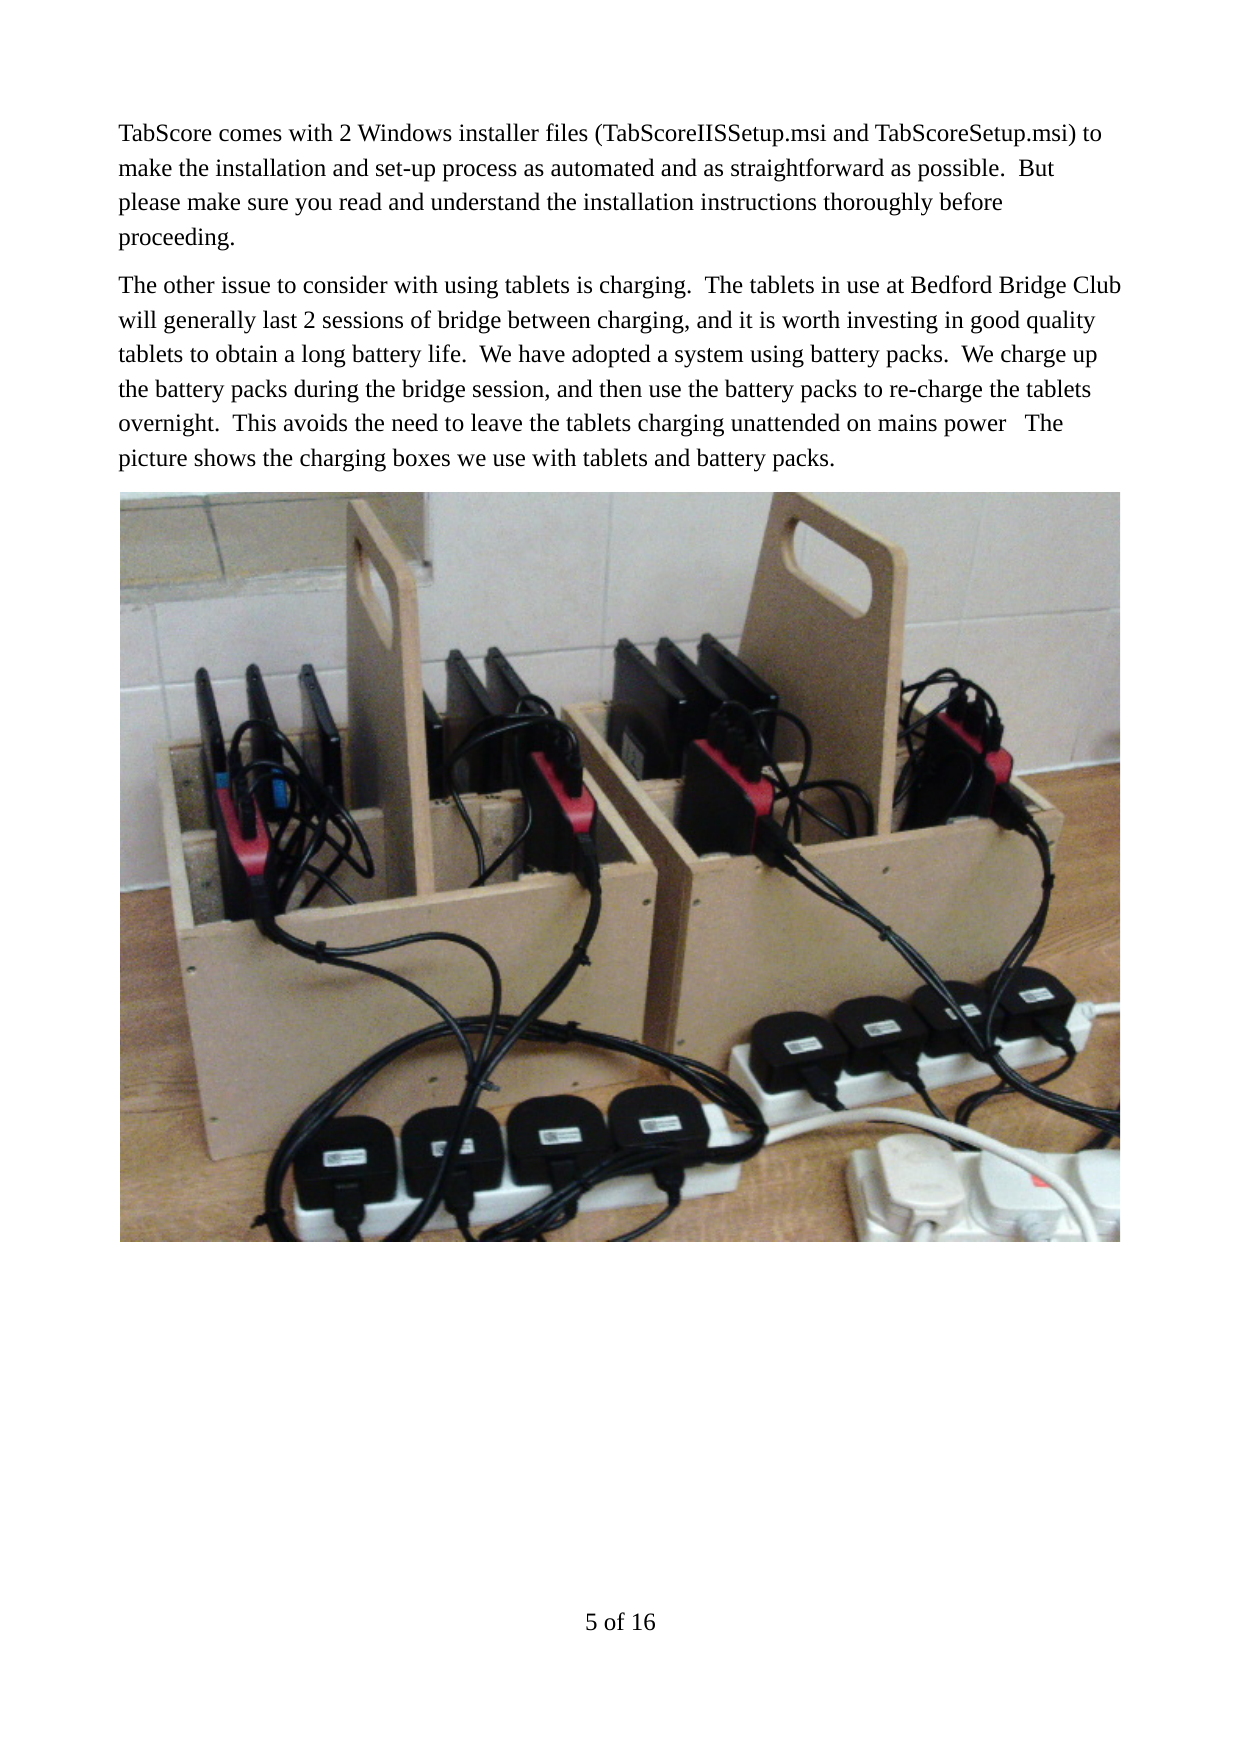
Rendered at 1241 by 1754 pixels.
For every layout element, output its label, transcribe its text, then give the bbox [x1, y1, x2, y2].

text TabScore comes with 2 Windows installer files (TabScoreIISSetup.msi and TabScoreSetup.msi) to make the installation and set-up process as automated and as straightforward as possible. But please make sure you read and understand the installation instructions thoroughly before proceeding. [118, 118, 1122, 250]
picture [120, 492, 1121, 1242]
text The other issue to consider with using tablets is charging. The tablets in use at Bedford Bridge Club will generally last 2 sessions of bridge between charging, and it is worth investing in good quality tablets to obtain a long battery life. We have adopted a system using battery packs. We charge up the battery packs during the bridge session, and then use the battery packs to re-charge the tablets overnight. This avoids the need to leave the tablets charging unattended on mains power The picture shows the charging boxes we use with tablets and battery packs. [118, 271, 1122, 472]
